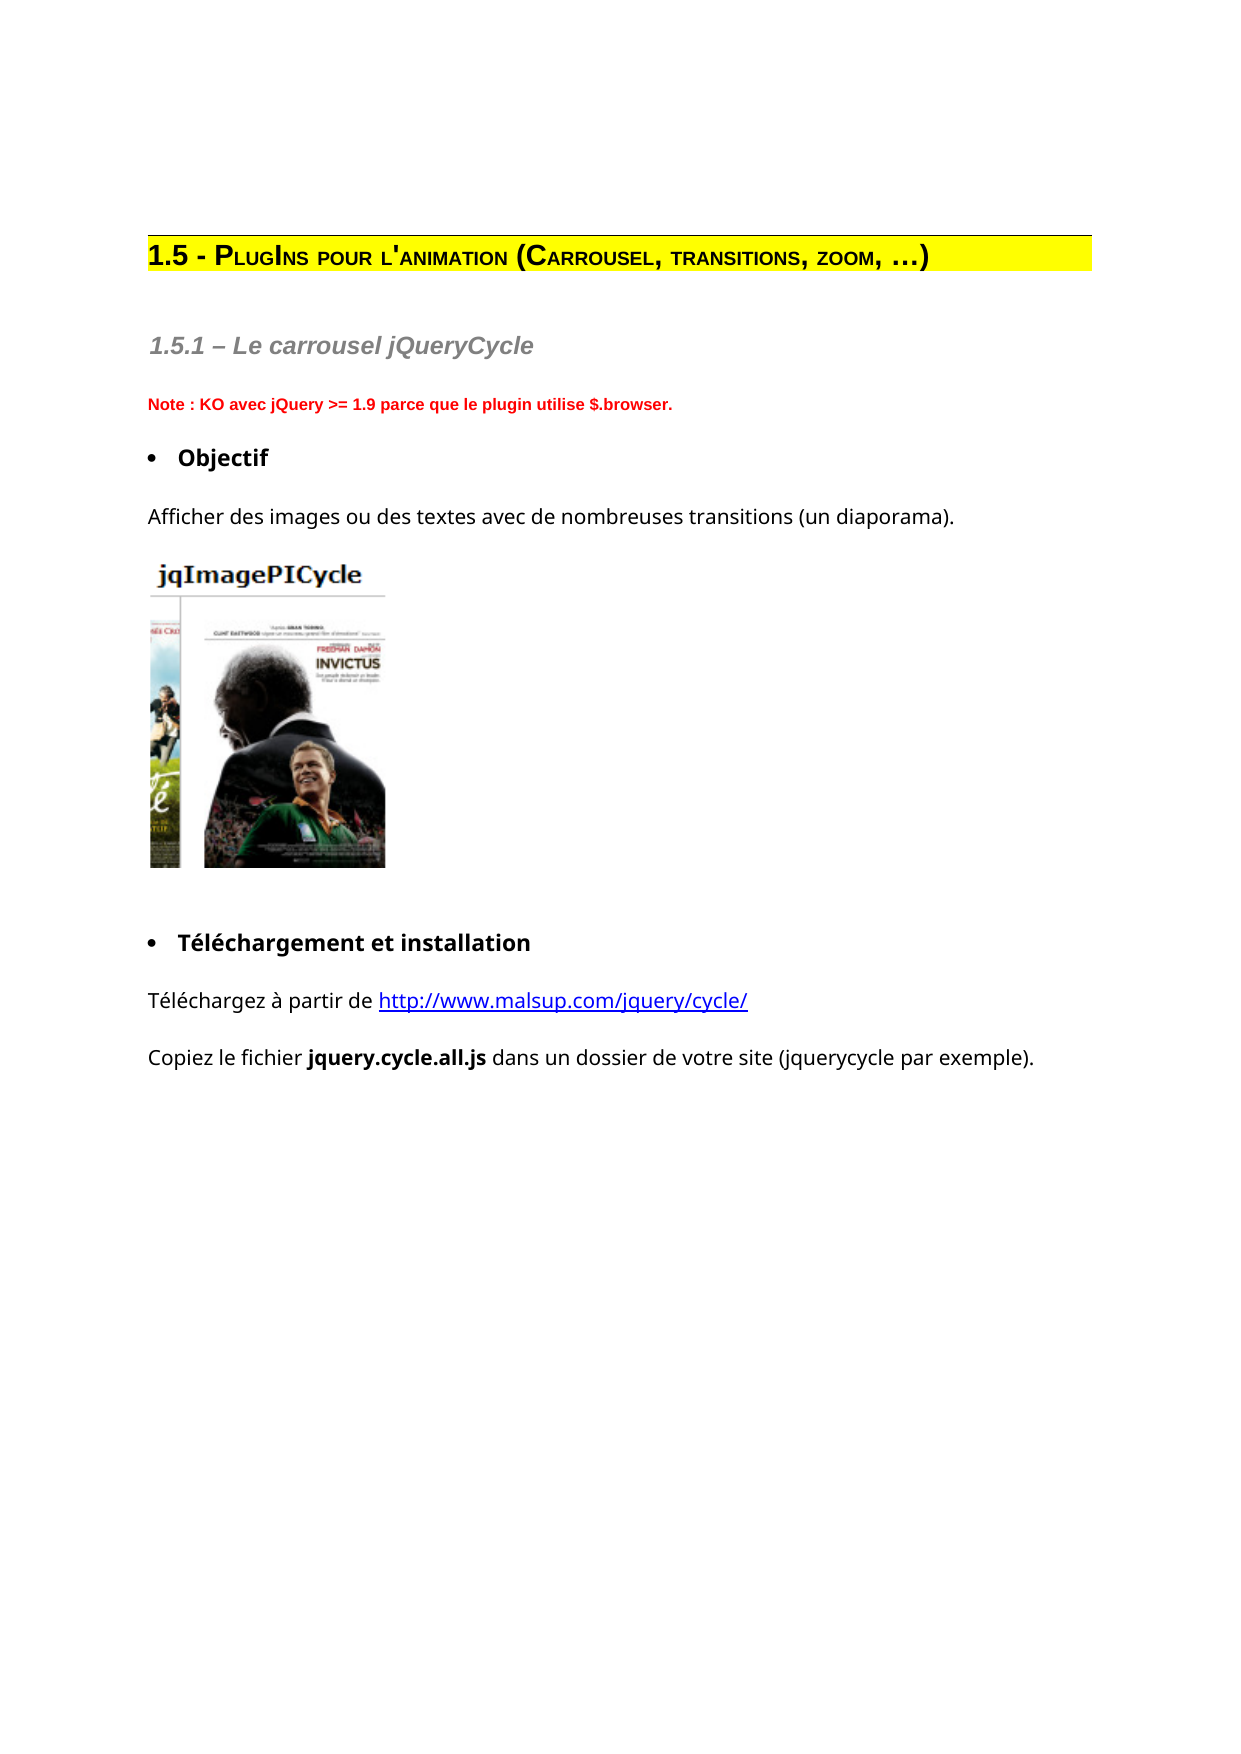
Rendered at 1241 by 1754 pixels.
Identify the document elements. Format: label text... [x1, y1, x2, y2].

list Objectif [148, 442, 1092, 473]
text Copiez le fichier jquery.cycle.all.js dans un dossier de votre site (jquerycycle par exemple). [148, 1043, 1092, 1071]
picture [149, 560, 387, 868]
list Téléchargement et installation [148, 926, 1092, 958]
text Afficher des images ou des textes avec de nombreuses transitions (un diaporama). [148, 502, 1092, 530]
text Téléchargez à partir de http://www.malsup.com/jquery/cycle/ [148, 986, 1092, 1014]
text Note : KO avec jQuery >= 1.9 parce que le plugin utilise $.browser. [148, 394, 1092, 414]
subtitle – Le carrousel jQueryCycle [149, 331, 1092, 360]
subtitle - PlugIns pour l'animation (Carrousel, transitions, zoom, …) [148, 236, 1092, 271]
